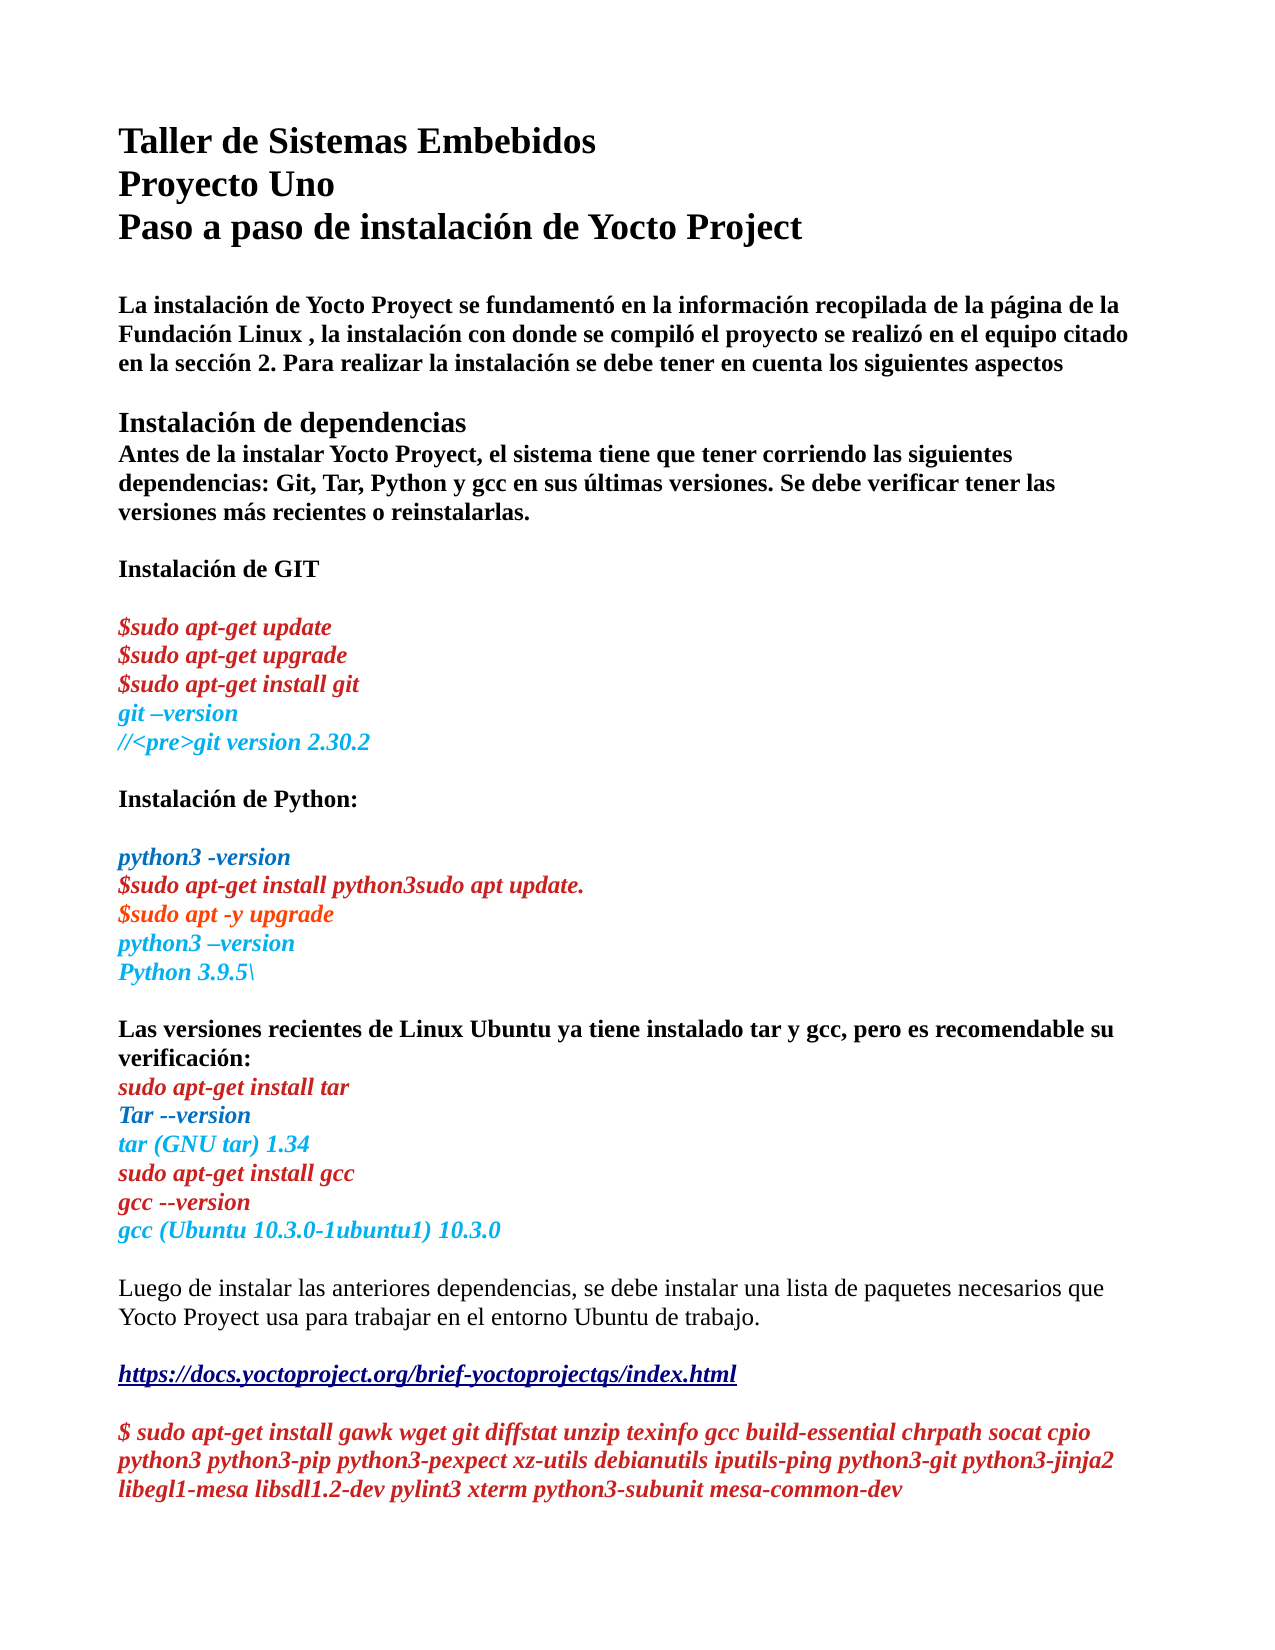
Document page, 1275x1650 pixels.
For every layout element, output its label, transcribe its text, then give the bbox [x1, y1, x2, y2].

text sudo apt-get install gcc [118, 1158, 1157, 1187]
text La instalación de Yocto Proyect se fundamentó en la información recopilada de la página de la Fundación Linux , la instalación con donde se compiló el proyecto se realizó en el equipo citado en la sección 2. Para realizar la instalación se debe tener en cuenta los siguientes aspectos [118, 291, 1157, 377]
text python3 –version [118, 928, 1157, 957]
text https://docs.yoctoproject.org/brief-yoctoprojectqs/index.html [118, 1359, 1157, 1388]
text Python 3.9.5\ [118, 957, 1157, 985]
text gcc --version [118, 1187, 1157, 1215]
text tar (GNU tar) 1.34 [118, 1129, 1157, 1158]
text Luego de instalar las anteriores dependencias, se debe instalar una lista de paquetes necesarios que Yocto Proyect usa para trabajar en el entorno Ubuntu de trabajo. [118, 1273, 1157, 1330]
text Tar --version [118, 1100, 1157, 1129]
text $sudo apt-get upgrade [118, 640, 1157, 669]
text Las versiones recientes de Linux Ubuntu ya tiene instalado tar y gcc, pero es recomendable su verificación: [118, 1014, 1157, 1072]
text $sudo apt -y upgrade [118, 899, 1157, 928]
text //<pre>git version 2.30.2 [118, 727, 1157, 755]
text $sudo apt-get update [118, 612, 1157, 640]
text gcc (Ubuntu 10.3.0-1ubuntu1) 10.3.0 [118, 1215, 1157, 1244]
text Instalación de dependencias [118, 406, 1157, 439]
text Taller de Sistemas Embebidos [118, 118, 1157, 161]
text Instalación de Python: [118, 784, 1157, 813]
text $ sudo apt-get install gawk wget git diffstat unzip texinfo gcc build-essential chrpath socat cpio python3 python3-pip python3-pexpect xz-utils debianutils iputils-ping python3-git python3-jinja2 libegl1-mesa libsdl1.2-dev pylint3 xterm python3-subunit mesa-common-dev [118, 1417, 1157, 1503]
text git –version [118, 698, 1157, 727]
text python3 -version [118, 842, 1157, 870]
text Instalación de GIT [118, 554, 1157, 583]
text Antes de la instalar Yocto Proyect, el sistema tiene que tener corriendo las siguientes dependencias: Git, Tar, Python y gcc en sus últimas versiones. Se debe verificar tener las versiones más recientes o reinstalarlas. [118, 439, 1157, 525]
text Paso a paso de instalación de Yocto Project [118, 204, 1157, 247]
text $sudo apt-get install git [118, 669, 1157, 698]
text $sudo apt-get install python3sudo apt update. [118, 870, 1157, 899]
text Proyecto Uno [118, 161, 1157, 204]
text sudo apt-get install tar [118, 1072, 1157, 1100]
